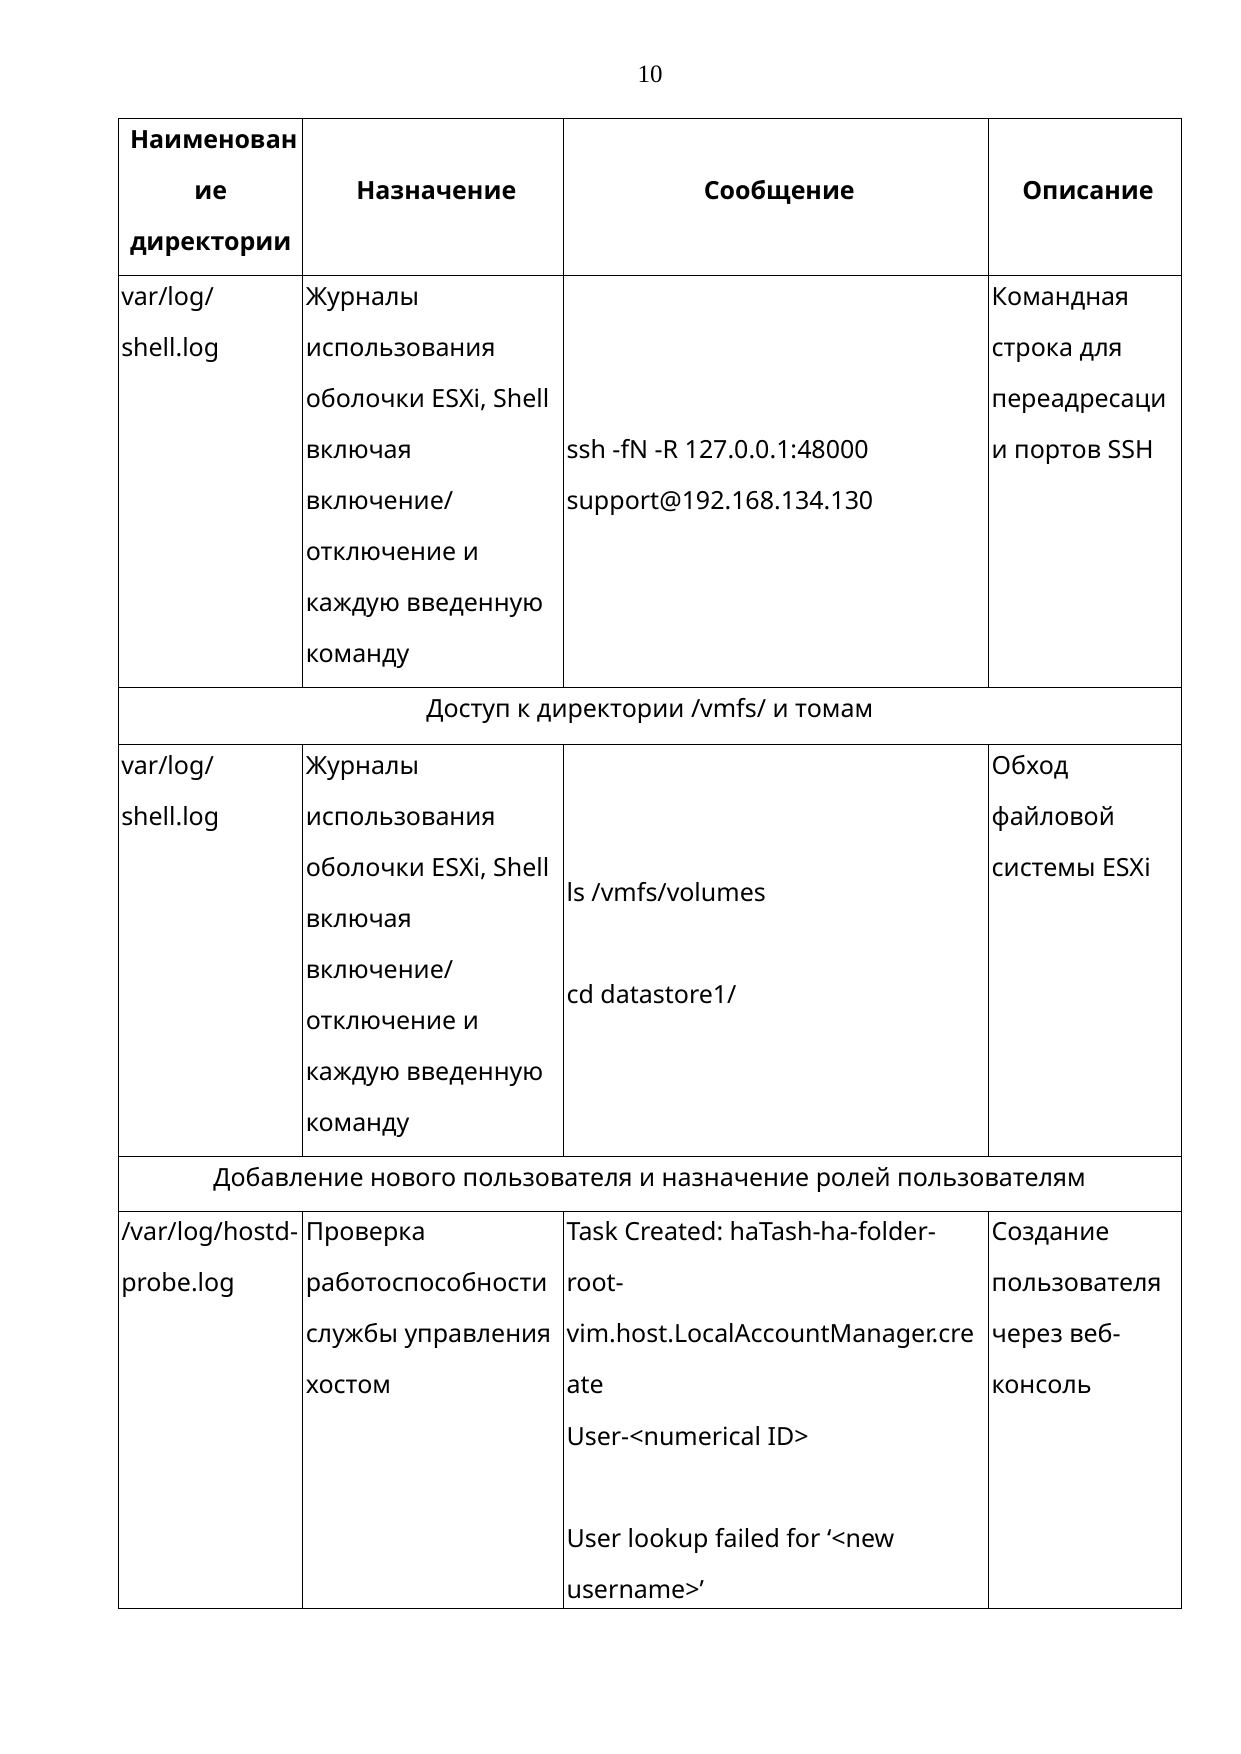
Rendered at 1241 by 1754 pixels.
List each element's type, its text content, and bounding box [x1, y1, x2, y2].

table_cell /var/log/hostd-probe.log [119, 1212, 302, 1608]
table_cell Проверка работоспособности службы управления хостом [303, 1212, 563, 1608]
table_cell var/log/shell.log [119, 276, 302, 687]
table_cell Командная строка для переадресации портов SSH [989, 276, 1181, 687]
table_cell ssh -fN -R 127.0.0.1:48000 support@192.168.134.130 [564, 276, 988, 687]
table_cell Журналы использования оболочки ESXi, Shell включая включение/ отключение и каждую введенную команду [303, 745, 563, 1156]
table_header Сообщение [564, 119, 988, 275]
table_cell ls /vmfs/volumes cd datastore1/ [564, 745, 988, 1156]
table_cell Доступ к директории /vmfs/ и томам [119, 688, 1181, 744]
table_cell var/log/shell.log [119, 745, 302, 1156]
table_header Описание [989, 119, 1181, 275]
table_cell Создание пользователя через веб-консоль [989, 1212, 1181, 1608]
table_header Наименование директории [119, 119, 302, 275]
table_cell Журналы использования оболочки ESXi, Shell включая включение/ отключение и каждую введенную команду [303, 276, 563, 687]
table_cell Добавление нового пользователя и назначение ролей пользователям [119, 1157, 1181, 1211]
table_cell Обход файловой системы ESXi [989, 745, 1181, 1156]
table_cell Task Created: haTash-ha-folder-root-vim.host.LocalAccountManager.create User-<numerical ID> User lookup failed for ‘<new username>’ [564, 1212, 988, 1608]
table_header Назначение [303, 119, 563, 275]
